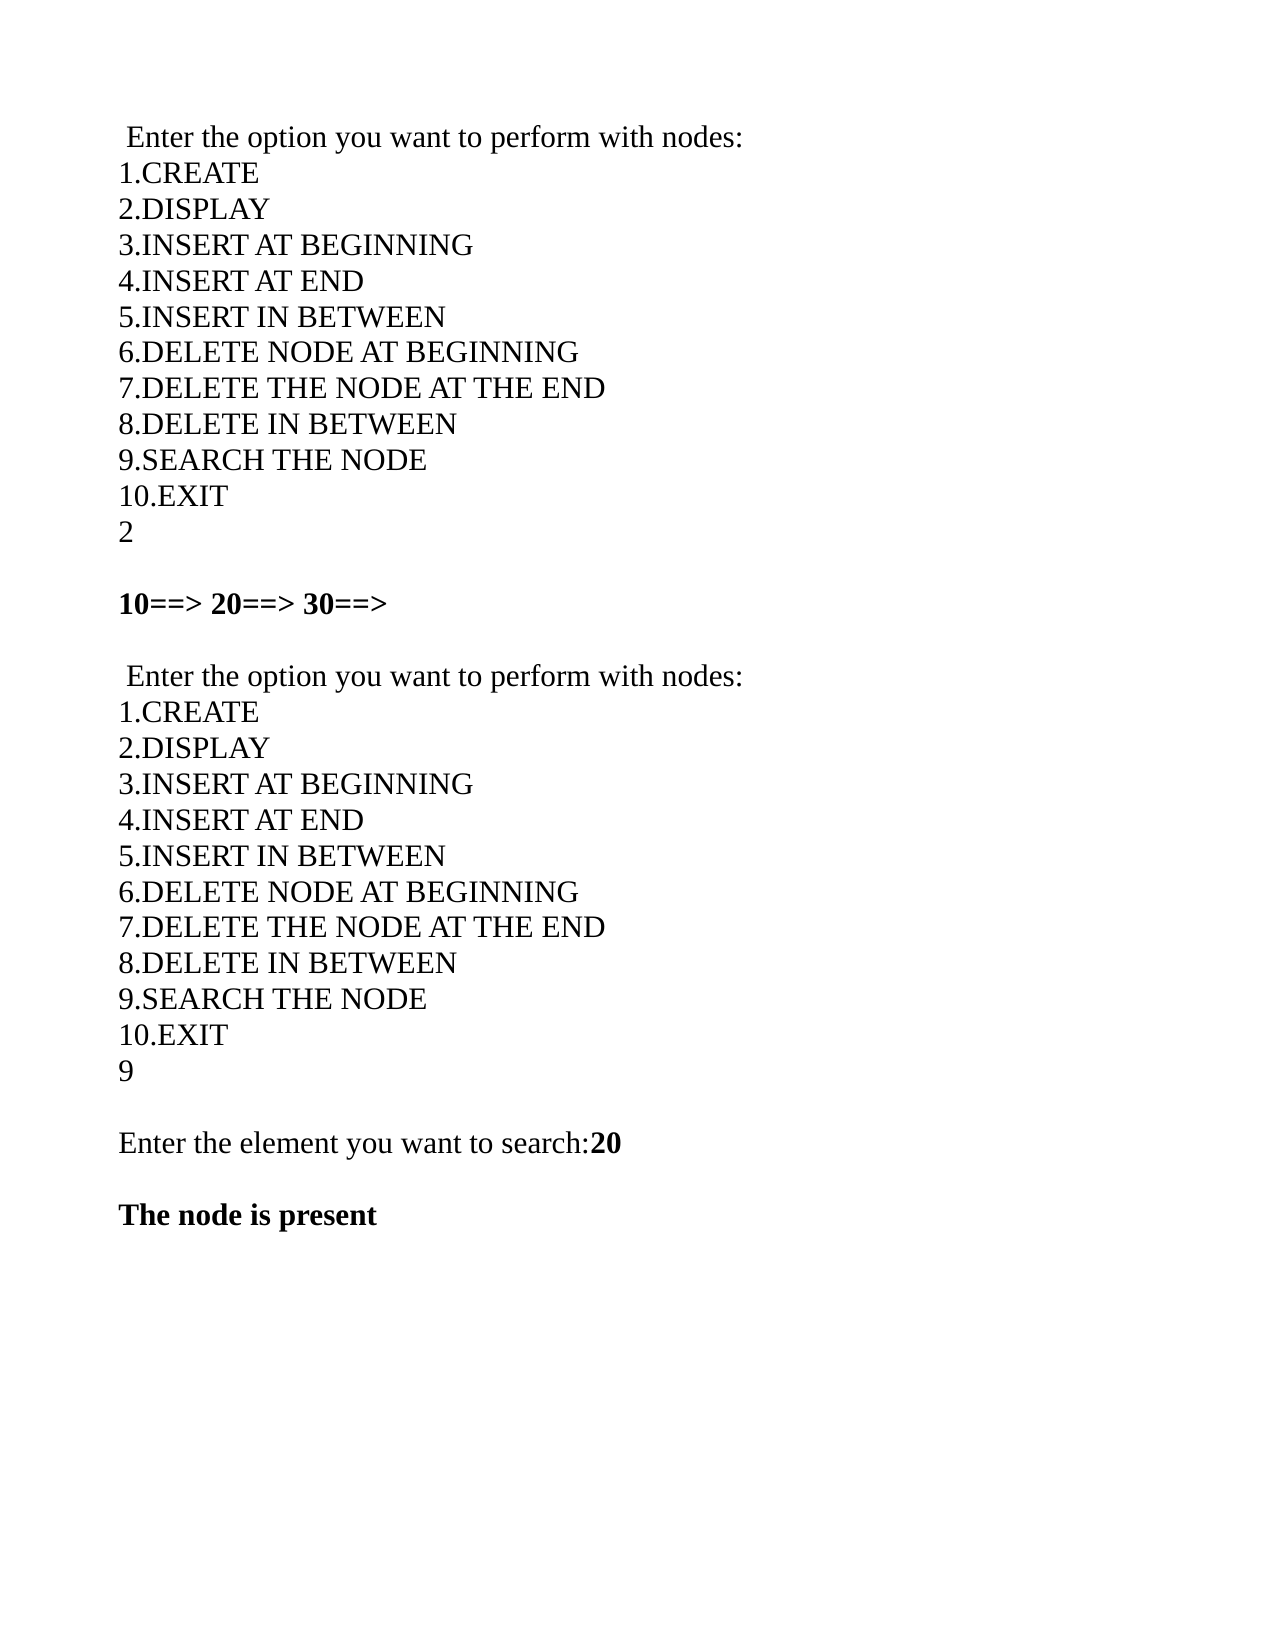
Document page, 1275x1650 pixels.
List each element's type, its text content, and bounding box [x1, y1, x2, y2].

text 4.INSERT AT END [118, 262, 1157, 298]
text 9 [118, 1052, 1157, 1088]
text 5.INSERT IN BETWEEN [118, 837, 1157, 873]
text 1.CREATE [118, 154, 1157, 190]
text 9.SEARCH THE NODE [118, 981, 1157, 1017]
text 8.DELETE IN BETWEEN [118, 406, 1157, 442]
text 7.DELETE THE NODE AT THE END [118, 370, 1157, 406]
text 10==> 20==> 30==> [118, 585, 1157, 621]
text Enter the option you want to perform with nodes: [118, 118, 1157, 154]
text Enter the option you want to perform with nodes: [118, 657, 1157, 693]
text 2.DISPLAY [118, 190, 1157, 226]
text 4.INSERT AT END [118, 801, 1157, 837]
text 2.DISPLAY [118, 729, 1157, 765]
text 6.DELETE NODE AT BEGINNING [118, 334, 1157, 370]
text 2 [118, 513, 1157, 549]
text 5.INSERT IN BETWEEN [118, 298, 1157, 334]
text 3.INSERT AT BEGINNING [118, 765, 1157, 801]
text 9.SEARCH THE NODE [118, 442, 1157, 477]
text The node is present [118, 1196, 1157, 1232]
text 10.EXIT [118, 1017, 1157, 1052]
text 6.DELETE NODE AT BEGINNING [118, 873, 1157, 909]
text 7.DELETE THE NODE AT THE END [118, 909, 1157, 945]
text 3.INSERT AT BEGINNING [118, 226, 1157, 262]
text 8.DELETE IN BETWEEN [118, 945, 1157, 981]
text Enter the element you want to search:20 [118, 1124, 1157, 1160]
text 1.CREATE [118, 693, 1157, 729]
text 10.EXIT [118, 477, 1157, 513]
